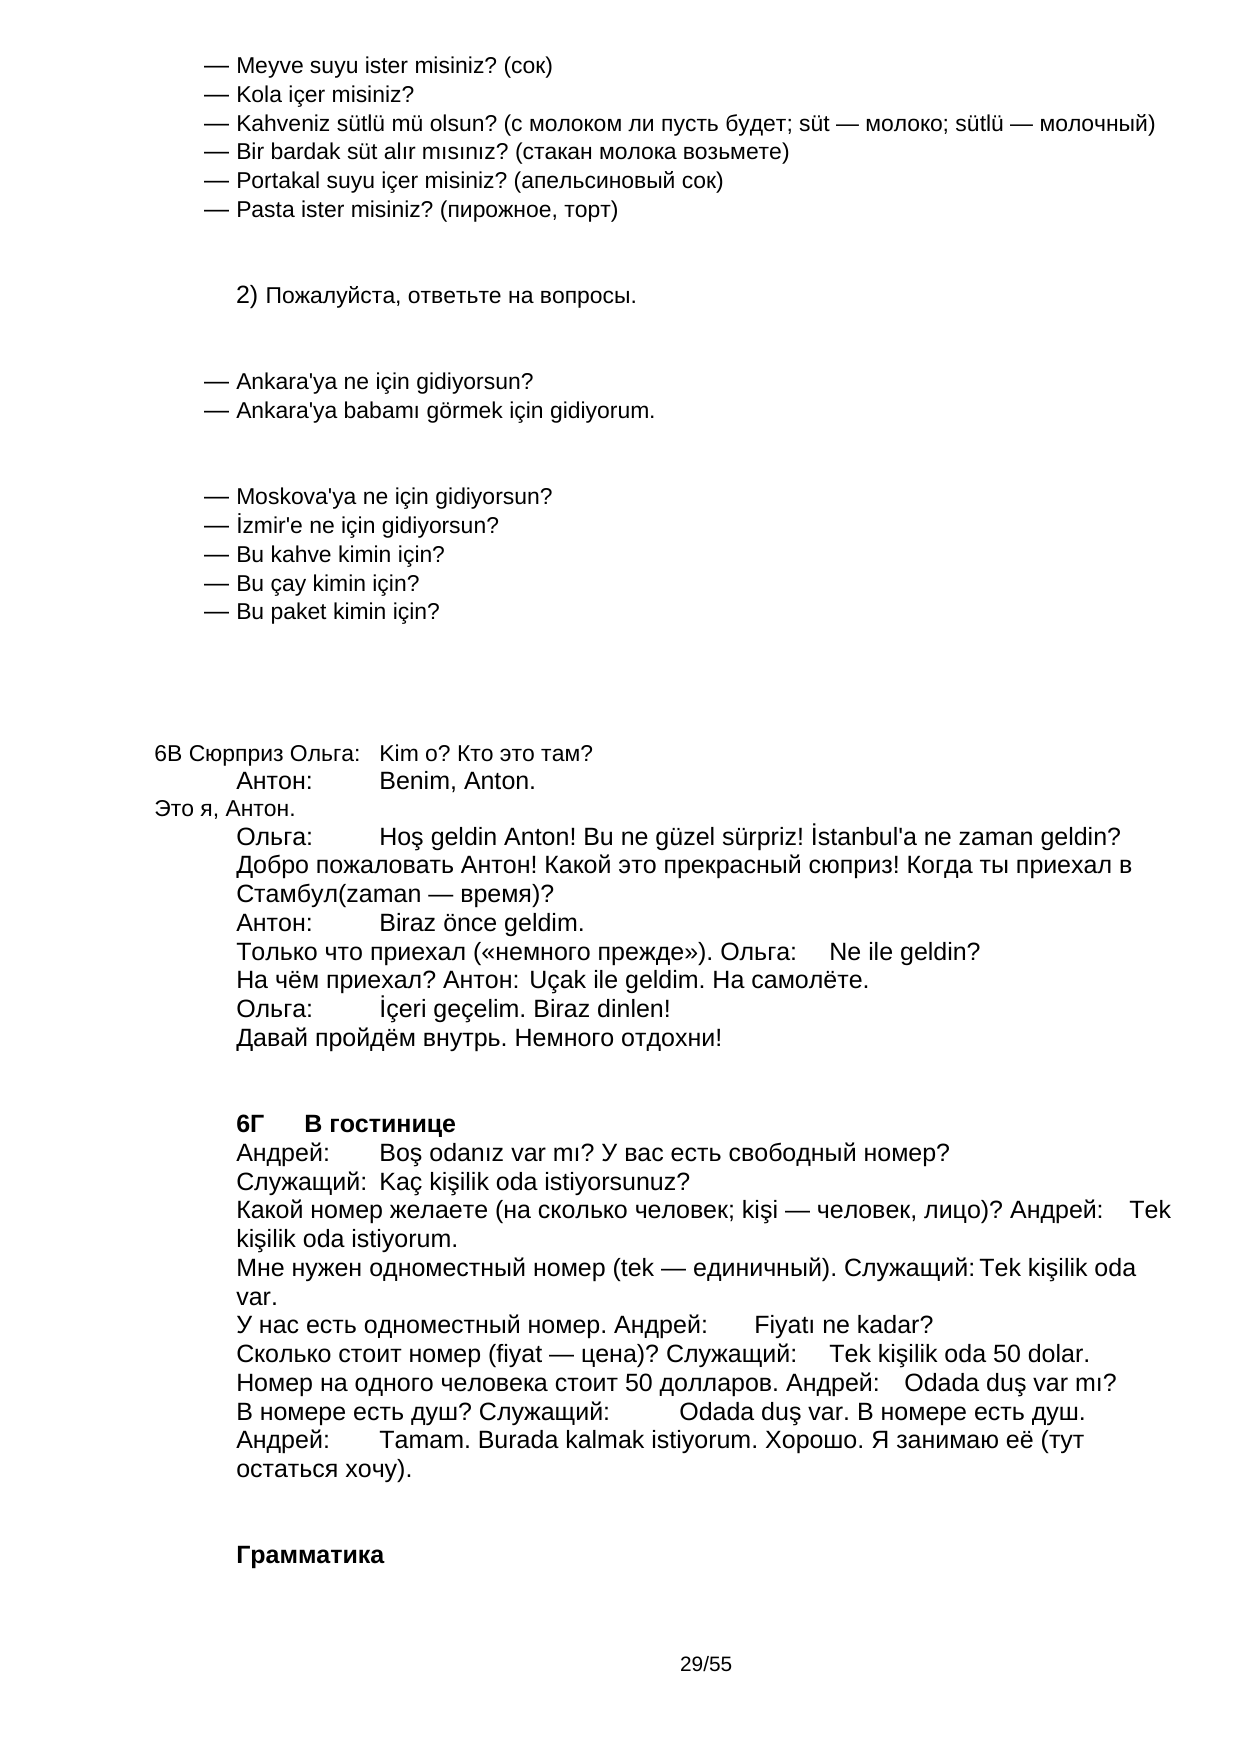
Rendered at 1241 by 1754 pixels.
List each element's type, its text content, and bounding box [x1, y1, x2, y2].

list İzmir'e ne için gidiyorsun? [204, 510, 1176, 539]
text Антон: Biraz önce geldim. [236, 908, 1176, 936]
text Служащий: Kaç kişilik oda istiyorsunuz? [236, 1166, 1176, 1195]
text На чём приехал? Антон: Uçak ile geldim. На самолёте. [236, 965, 1176, 994]
list Moskova'ya ne için gidiyorsun? [204, 481, 1176, 510]
list Ankara'ya babamı görmek için gidiyorum. [204, 395, 1176, 424]
text У нас есть одноместный номер. Андрей: Fiyatı ne kadar? [236, 1310, 1176, 1339]
list Bir bardak süt alır mısınız? (стакан молока возьмете) [204, 136, 1176, 165]
text Сколько стоит номер (fiyat — цена)? Служащий: Tek kişilik oda 50 dolar. [236, 1339, 1176, 1368]
text Мне нужен одноместный номер (tek — единичный). Служащий: Tek kişilik oda var. [236, 1253, 1176, 1310]
list Portakal suyu içer misiniz? (апельсиновый сок) [204, 165, 1176, 194]
text Только что приехал («немного прежде»). Ольга: Ne ile geldin? [236, 936, 1176, 965]
text Номер на одного человека стоит 50 долларов. Андрей: Odada duş var mı? [236, 1368, 1176, 1396]
text Давай пройдём внутрь. Немного отдохни! [236, 1023, 1176, 1051]
list Pasta ister misiniz? (пирожное, торт) [204, 194, 1176, 222]
text Это я, Антон. [154, 795, 1176, 821]
subtitle Грамматика [236, 1540, 1176, 1569]
text 6В Сюрприз Ольга: Kim о? Кто это там? [154, 740, 1176, 766]
text Антон: Benim, Anton. [236, 766, 1176, 795]
list Bu çay kimin için? [204, 567, 1176, 596]
subtitle 6Г В гостинице [236, 1109, 1176, 1138]
text Андрей: Tamam. Burada kalmak istiyorum. Хорошо. Я занимаю её (тут остаться хочу). [236, 1425, 1176, 1483]
text Ольга: Hoş geldin Anton! Bu ne güzel sürpriz! İstanbul'a ne zaman geldin? Добро пожаловать Антон! Какой это прекрасный сюприз! Когда ты приехал в Стамбул(zaman — время)? [236, 821, 1176, 908]
list Kola içer misiniz? [204, 79, 1176, 107]
list Ankara'ya ne için gidiyorsun? [204, 366, 1176, 395]
list Bu paket kimin için? [204, 596, 1176, 625]
list Meyve suyu ister misiniz? (сок) [204, 50, 1176, 79]
list Bu kahve kimin için? [204, 539, 1176, 567]
text В номере есть душ? Служащий: Odada duş var. В номере есть душ. [236, 1396, 1176, 1425]
text Андрей: Boş odanız var mı? У вас есть свободный номер? [236, 1138, 1176, 1166]
list Пожалуйста, ответьте на вопросы. [236, 280, 1176, 309]
text Какой номер желаете (на сколько человек; kişi — человек, лицо)? Андрей: Tek kişilik oda istiyorum. [236, 1195, 1176, 1253]
text Ольга: İçeri geçelim. Biraz dinlen! [236, 994, 1176, 1023]
list Kahveniz sütlü mü olsun? (с молоком ли пусть будет; süt — молоко; sütlü — молочный) [204, 107, 1176, 136]
